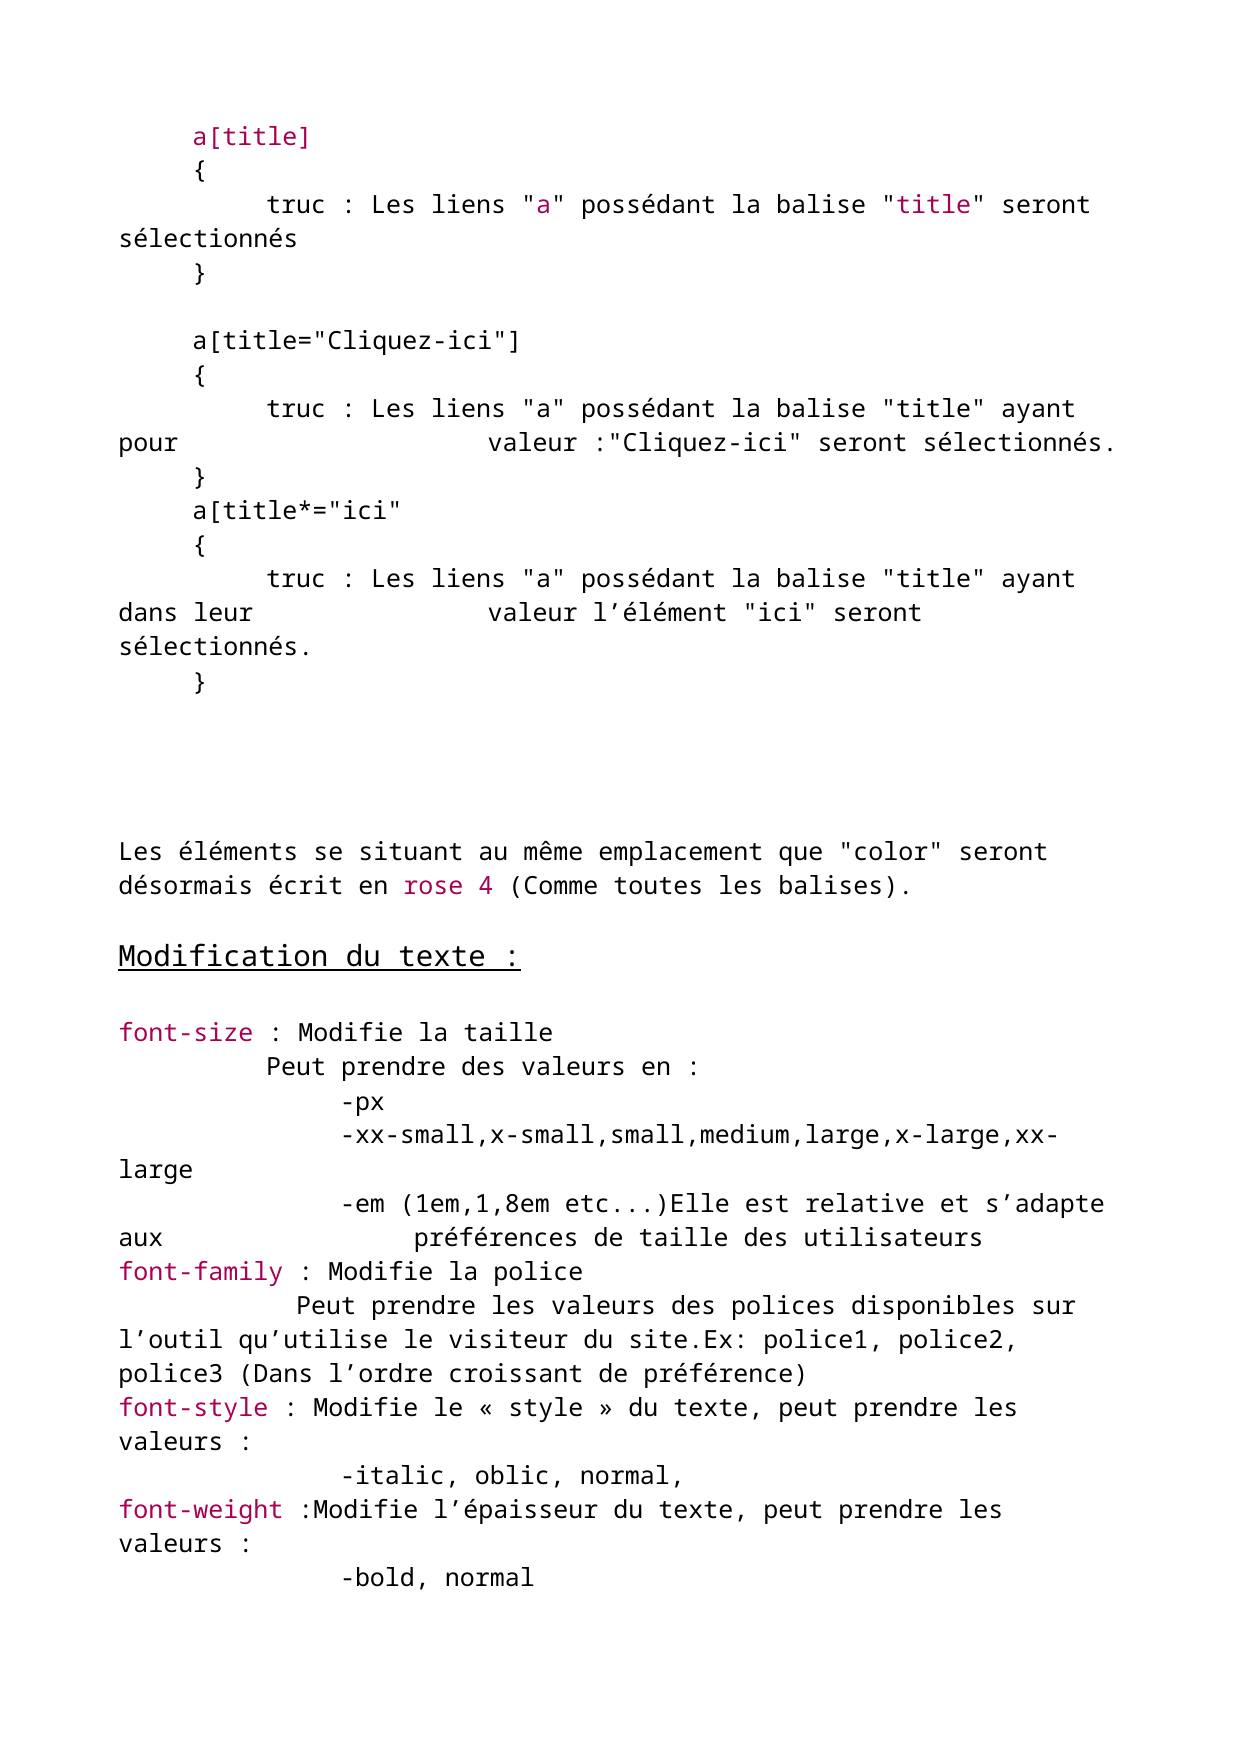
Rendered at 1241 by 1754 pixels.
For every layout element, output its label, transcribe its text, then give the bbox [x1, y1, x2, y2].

text { [118, 152, 1122, 186]
text font-size : Modifie la taille [118, 1015, 1122, 1049]
text a[title*="ici" [118, 493, 1122, 527]
text font-weight :Modifie l’épaisseur du texte, peut prendre les valeurs : [118, 1492, 1122, 1560]
text } [118, 459, 1122, 493]
text } [118, 663, 1122, 697]
text } [118, 254, 1122, 288]
text Modification du texte : [118, 936, 1122, 975]
text a[title] [118, 118, 1122, 152]
text Peut prendre les valeurs des polices disponibles sur l’outil qu’utilise le visiteur du site.Ex: police1, police2, police3 (Dans l’ordre croissant de préférence) [118, 1287, 1122, 1390]
text Peut prendre des valeurs en : [118, 1049, 1122, 1083]
text -px [118, 1083, 1122, 1117]
text a[title="Cliquez-ici"] [118, 322, 1122, 357]
text { [118, 527, 1122, 561]
text truc : Les liens "a" possédant la balise "title" seront sélectionnés [118, 186, 1122, 254]
text font-family : Modifie la police [118, 1253, 1122, 1287]
text -xx-small,x-small,small,medium,large,x-large,xx-large [118, 1117, 1122, 1185]
text truc : Les liens "a" possédant la balise "title" ayant dans leur valeur l’élément "ici" seront sélectionnés. [118, 561, 1122, 663]
text truc : Les liens "a" possédant la balise "title" ayant pour valeur :"Cliquez-ici" seront sélectionnés. [118, 391, 1122, 459]
text { [118, 357, 1122, 391]
text font-style : Modifie le « style » du texte, peut prendre les valeurs : [118, 1390, 1122, 1458]
text -em (1em,1,8em etc...)Elle est relative et s’adapte aux préférences de taille des utilisateurs [118, 1185, 1122, 1253]
text -italic, oblic, normal, [118, 1458, 1122, 1492]
text -bold, normal [118, 1560, 1122, 1594]
text Les éléments se situant au même emplacement que "color" seront désormais écrit en rose 4 (Comme toutes les balises). [118, 833, 1122, 902]
